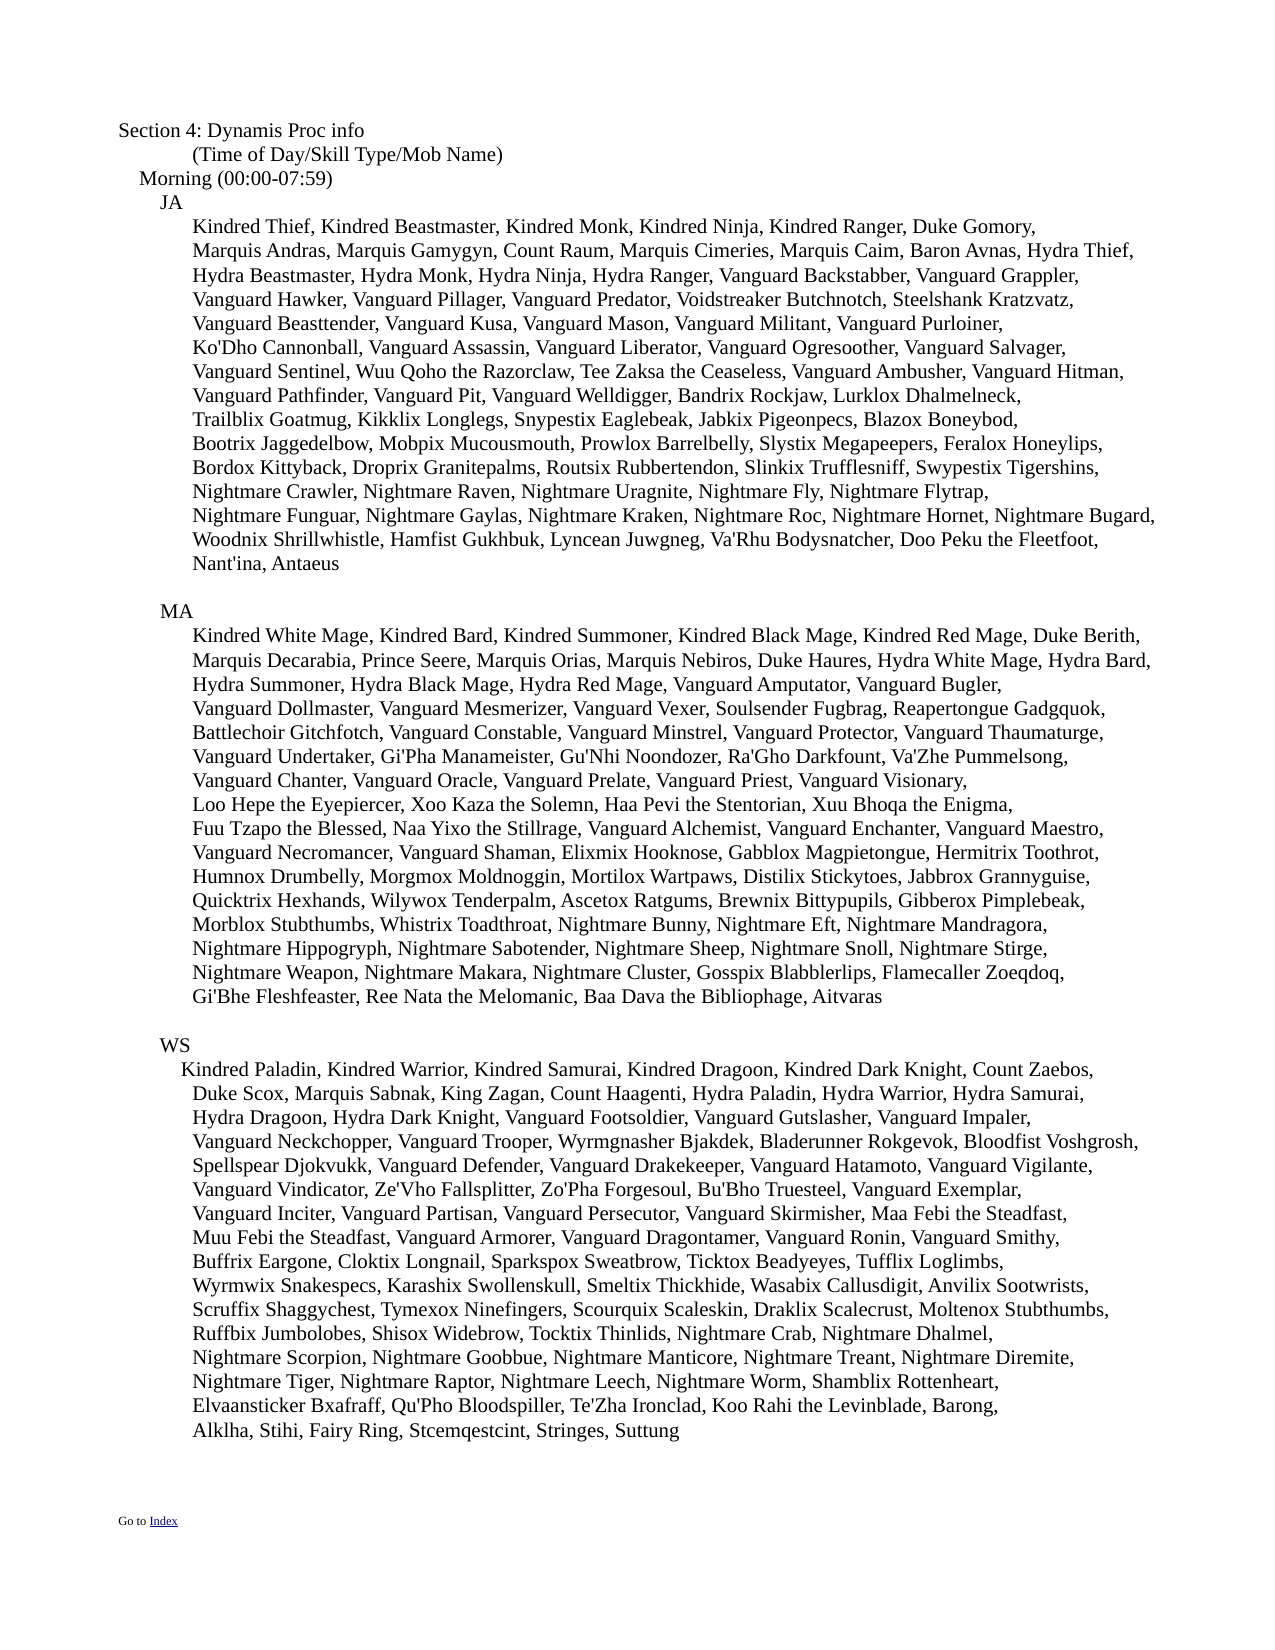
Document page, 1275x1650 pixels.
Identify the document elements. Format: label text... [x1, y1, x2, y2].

text Nightmare Scorpion, Nightmare Goobbue, Nightmare Manticore, Nightmare Treant, Nightmare Diremite, Nightmare Tiger, Nightmare Raptor, Nightmare Leech, Nightmare Worm, Shamblix Rottenheart, [118, 1345, 1157, 1393]
text Nightmare Weapon, Nightmare Makara, Nightmare Cluster, Gosspix Blabblerlips, Flamecaller Zoeqdoq, [118, 960, 1157, 984]
text WS [118, 1032, 1157, 1057]
text (Time of Day/Skill Type/Mob Name) [118, 142, 1157, 166]
text Elvaansticker Bxafraff, Qu'Pho Bloodspiller, Te'Zha Ironclad, Koo Rahi the Levinblade, Barong, [118, 1393, 1157, 1417]
text Duke Scox, Marquis Sabnak, King Zagan, Count Haagenti, Hydra Paladin, Hydra Warrior, Hydra Samurai, [118, 1081, 1157, 1105]
text Section 4: Dynamis Proc info [118, 118, 1157, 142]
text Go to Index [118, 1513, 1157, 1528]
text Vanguard Neckchopper, Vanguard Trooper, Wyrmgnasher Bjakdek, Bladerunner Rokgevok, Bloodfist Voshgrosh, Spellspear Djokvukk, Vanguard Defender, Vanguard Drakekeeper, Vanguard Hatamoto, Vanguard Vigilante, Vanguard Vindicator, Ze'Vho Fallsplitter, Zo'Pha Forgesoul, Bu'Bho Truesteel, Vanguard Exemplar, [118, 1129, 1157, 1201]
text Kindred White Mage, Kindred Bard, Kindred Summoner, Kindred Black Mage, Kindred Red Mage, Duke Berith, Marquis Decarabia, Prince Seere, Marquis Orias, Marquis Nebiros, Duke Haures, Hydra White Mage, Hydra Bard, Hydra Summoner, Hydra Black Mage, Hydra Red Mage, Vanguard Amputator, Vanguard Bugler, [118, 623, 1157, 696]
text Vanguard Inciter, Vanguard Partisan, Vanguard Persecutor, Vanguard Skirmisher, Maa Febi the Steadfast, [118, 1201, 1157, 1225]
text JA [118, 190, 1157, 214]
text Hydra Dragoon, Hydra Dark Knight, Vanguard Footsoldier, Vanguard Gutslasher, Vanguard Impaler, [118, 1105, 1157, 1129]
text Ko'Dho Cannonball, Vanguard Assassin, Vanguard Liberator, Vanguard Ogresoother, Vanguard Salvager, [118, 335, 1157, 359]
text Fuu Tzapo the Blessed, Naa Yixo the Stillrage, Vanguard Alchemist, Vanguard Enchanter, Vanguard Maestro, Vanguard Necromancer, Vanguard Shaman, Elixmix Hooknose, Gabblox Magpietongue, Hermitrix Toothrot, Humnox Drumbelly, Morgmox Moldnoggin, Mortilox Wartpaws, Distilix Stickytoes, Jabbrox Grannyguise, Quicktrix Hexhands, Wilywox Tenderpalm, Ascetox Ratgums, Brewnix Bittypupils, Gibberox Pimplebeak, Morblox Stubthumbs, Whistrix Toadthroat, Nightmare Bunny, Nightmare Eft, Nightmare Mandragora, [118, 816, 1157, 936]
text Muu Febi the Steadfast, Vanguard Armorer, Vanguard Dragontamer, Vanguard Ronin, Vanguard Smithy, [118, 1225, 1157, 1249]
text Alklha, Stihi, Fairy Ring, Stcemqestcint, Stringes, Suttung [118, 1417, 1157, 1442]
text Trailblix Goatmug, Kikklix Longlegs, Snypestix Eaglebeak, Jabkix Pigeonpecs, Blazox Boneybod, [118, 407, 1157, 431]
text Kindred Paladin, Kindred Warrior, Kindred Samurai, Kindred Dragoon, Kindred Dark Knight, Count Zaebos, [118, 1057, 1157, 1081]
text Nightmare Funguar, Nightmare Gaylas, Nightmare Kraken, Nightmare Roc, Nightmare Hornet, Nightmare Bugard, Woodnix Shrillwhistle, Hamfist Gukhbuk, Lyncean Juwgneg, Va'Rhu Bodysnatcher, Doo Peku the Fleetfoot, Nant'ina, Antaeus [118, 503, 1157, 575]
text Loo Hepe the Eyepiercer, Xoo Kaza the Solemn, Haa Pevi the Stentorian, Xuu Bhoqa the Enigma, [118, 792, 1157, 816]
text Morning (00:00-07:59) [118, 166, 1157, 190]
text Gi'Bhe Fleshfeaster, Ree Nata the Melomanic, Baa Dava the Bibliophage, Aitvaras [118, 984, 1157, 1008]
text Vanguard Dollmaster, Vanguard Mesmerizer, Vanguard Vexer, Soulsender Fugbrag, Reapertongue Gadgquok, Battlechoir Gitchfotch, Vanguard Constable, Vanguard Minstrel, Vanguard Protector, Vanguard Thaumaturge, Vanguard Undertaker, Gi'Pha Manameister, Gu'Nhi Noondozer, Ra'Gho Darkfount, Va'Zhe Pummelsong, [118, 696, 1157, 768]
text Vanguard Chanter, Vanguard Oracle, Vanguard Prelate, Vanguard Priest, Vanguard Visionary, [118, 768, 1157, 792]
text Nightmare Hippogryph, Nightmare Sabotender, Nightmare Sheep, Nightmare Snoll, Nightmare Stirge, [118, 936, 1157, 960]
text MA [118, 599, 1157, 623]
text Marquis Andras, Marquis Gamygyn, Count Raum, Marquis Cimeries, Marquis Caim, Baron Avnas, Hydra Thief, Hydra Beastmaster, Hydra Monk, Hydra Ninja, Hydra Ranger, Vanguard Backstabber, Vanguard Grappler, Vanguard Hawker, Vanguard Pillager, Vanguard Predator, Voidstreaker Butchnotch, Steelshank Kratzvatz, Vanguard Beasttender, Vanguard Kusa, Vanguard Mason, Vanguard Militant, Vanguard Purloiner, [118, 238, 1157, 335]
text Bootrix Jaggedelbow, Mobpix Mucousmouth, Prowlox Barrelbelly, Slystix Megapeepers, Feralox Honeylips, Bordox Kittyback, Droprix Granitepalms, Routsix Rubbertendon, Slinkix Trufflesniff, Swypestix Tigershins, Nightmare Crawler, Nightmare Raven, Nightmare Uragnite, Nightmare Fly, Nightmare Flytrap, [118, 431, 1157, 503]
text Buffrix Eargone, Cloktix Longnail, Sparkspox Sweatbrow, Ticktox Beadyeyes, Tufflix Loglimbs, [118, 1249, 1157, 1273]
text Kindred Thief, Kindred Beastmaster, Kindred Monk, Kindred Ninja, Kindred Ranger, Duke Gomory, [118, 214, 1157, 238]
text Vanguard Sentinel, Wuu Qoho the Razorclaw, Tee Zaksa the Ceaseless, Vanguard Ambusher, Vanguard Hitman, Vanguard Pathfinder, Vanguard Pit, Vanguard Welldigger, Bandrix Rockjaw, Lurklox Dhalmelneck, [118, 359, 1157, 407]
text Wyrmwix Snakespecs, Karashix Swollenskull, Smeltix Thickhide, Wasabix Callusdigit, Anvilix Sootwrists, Scruffix Shaggychest, Tymexox Ninefingers, Scourquix Scaleskin, Draklix Scalecrust, Moltenox Stubthumbs, Ruffbix Jumbolobes, Shisox Widebrow, Tocktix Thinlids, Nightmare Crab, Nightmare Dhalmel, [118, 1273, 1157, 1345]
